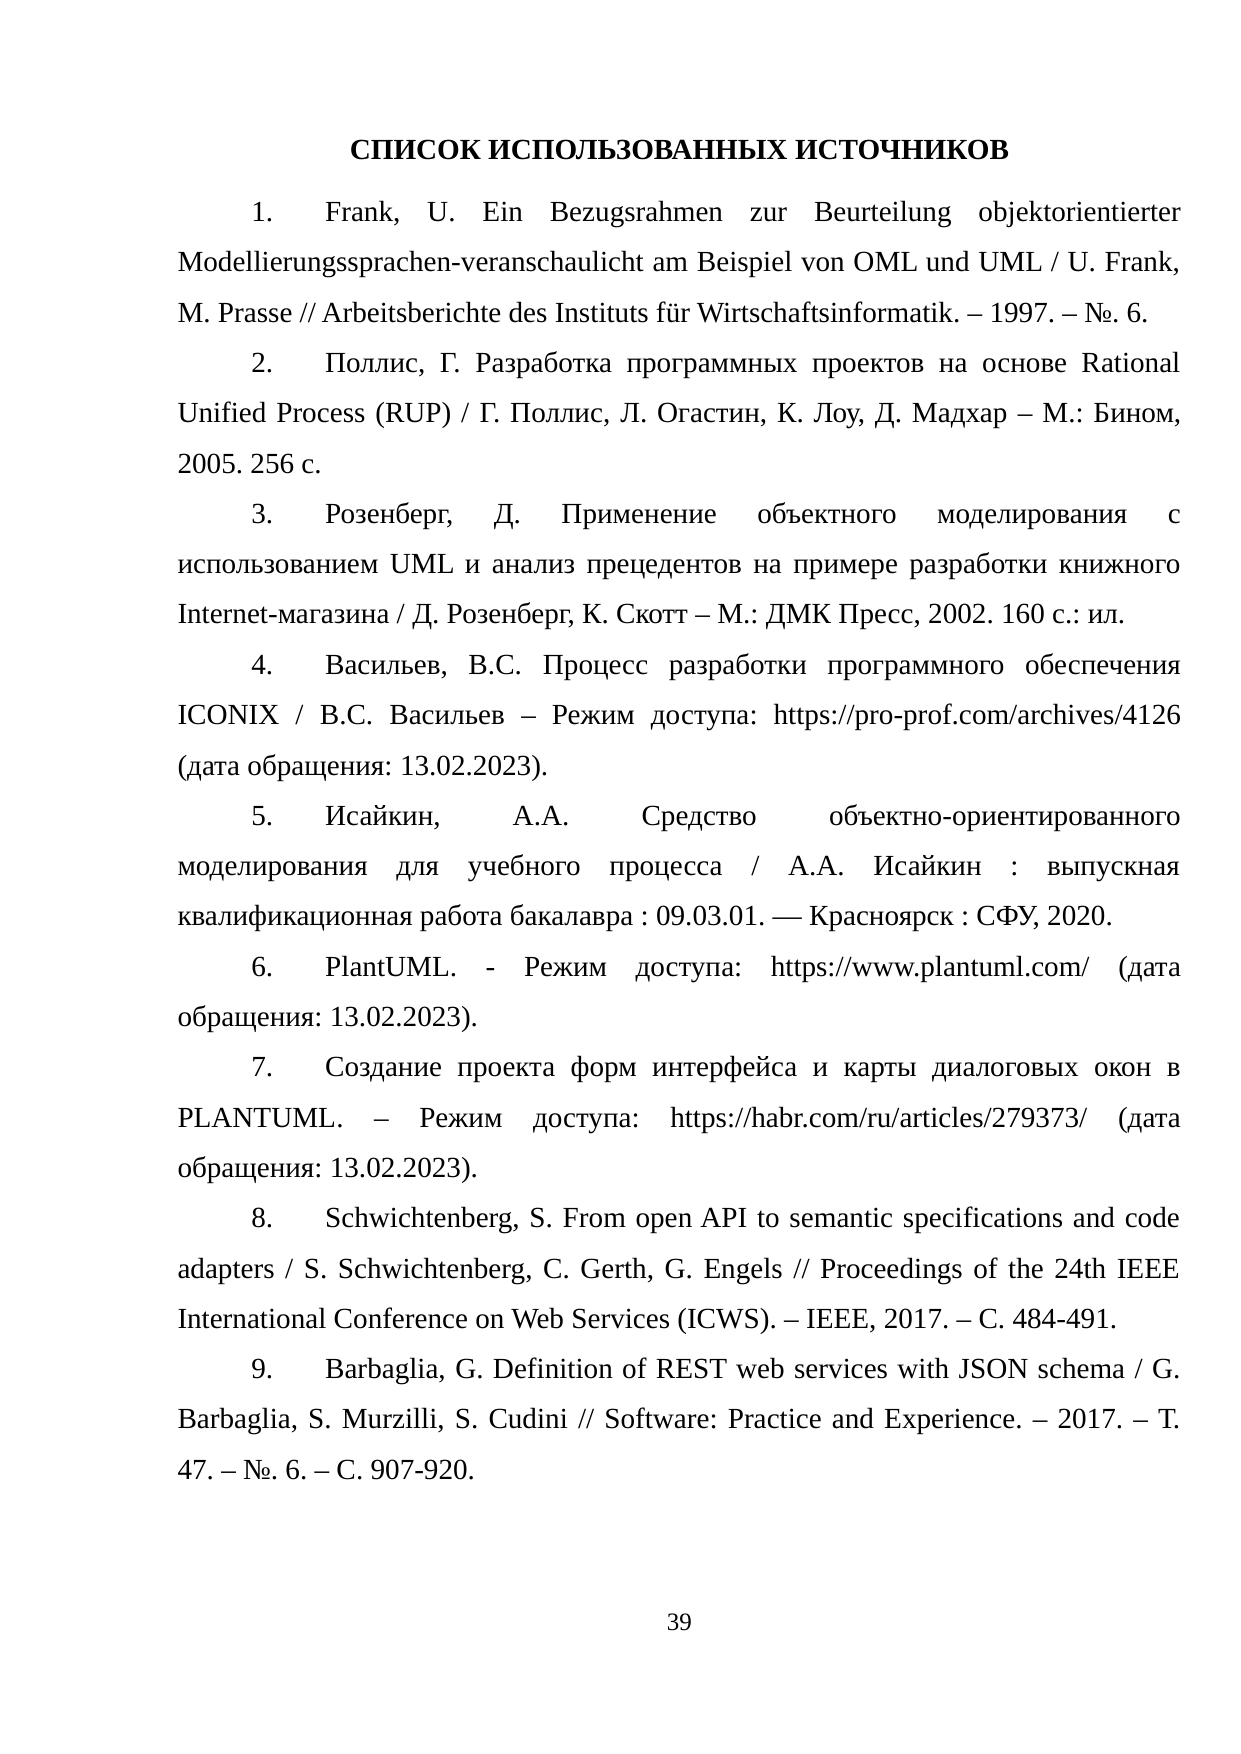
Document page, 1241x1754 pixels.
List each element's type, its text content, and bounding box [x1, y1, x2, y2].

subtitle СПИСОК ИСПОЛЬЗОВАННЫХ ИСТОЧНИКОВ [177, 132, 1181, 166]
list Поллис, Г. Разработка программных проектов на основе Rational Unified Process (RUP) / Г. Поллис, Л. Огастин, К. Лоу, Д. Мадхар – М.: Бином, 2005. 256 с. [177, 345, 1181, 479]
list Schwichtenberg, S. From open API to semantic specifications and code adapters / S. Schwichtenberg, C. Gerth, G. Engels // Proceedings of the 24th IEEE International Conference on Web Services (ICWS). – IEEE, 2017. – С. 484-491. [177, 1200, 1181, 1334]
list Создание проекта форм интерфейса и карты диалоговых окон в PLANTUML. – Режим доступа: https://habr.com/ru/articles/279373/ (дата обращения: 13.02.2023). [177, 1049, 1181, 1184]
list Исайкин, А.А. Средство объектно-ориентированного моделирования для учебного процесса / А.А. Исайкин : выпускная квалификационная работа бакалавра : 09.03.01. — Красноярск : СФУ, 2020. [177, 798, 1181, 932]
list Розенберг, Д. Применение объектного моделирования с использованием UML и анализ прецедентов на примере разработки книжного Internet-магазина / Д. Розенберг, К. Скотт – М.: ДМК Пресс, 2002. 160 с.: ил. [177, 496, 1181, 630]
list Васильев, В.С. Процесс разработки программного обеспечения ICONIX / В.С. Васильев – Режим доступа: https://pro-prof.com/archives/4126 (дата обращения: 13.02.2023). [177, 647, 1181, 781]
list Frank, U. Ein Bezugsrahmen zur Beurteilung objektorientierter Modellierungssprachen-veranschaulicht am Beispiel von OML und UML / U. Frank, M. Prasse // Arbeitsberichte des Instituts für Wirtschaftsinformatik. – 1997. – №. 6. [177, 194, 1181, 328]
list Barbaglia, G. Definition of REST web services with JSON schema / G. Barbaglia, S. Murzilli, S. Cudini // Software: Practice and Experience. – 2017. – Т. 47. – №. 6. – С. 907-920. [177, 1351, 1181, 1486]
list PlantUML. - Режим доступа: https://www.plantuml.com/ (дата обращения: 13.02.2023). [177, 949, 1181, 1033]
